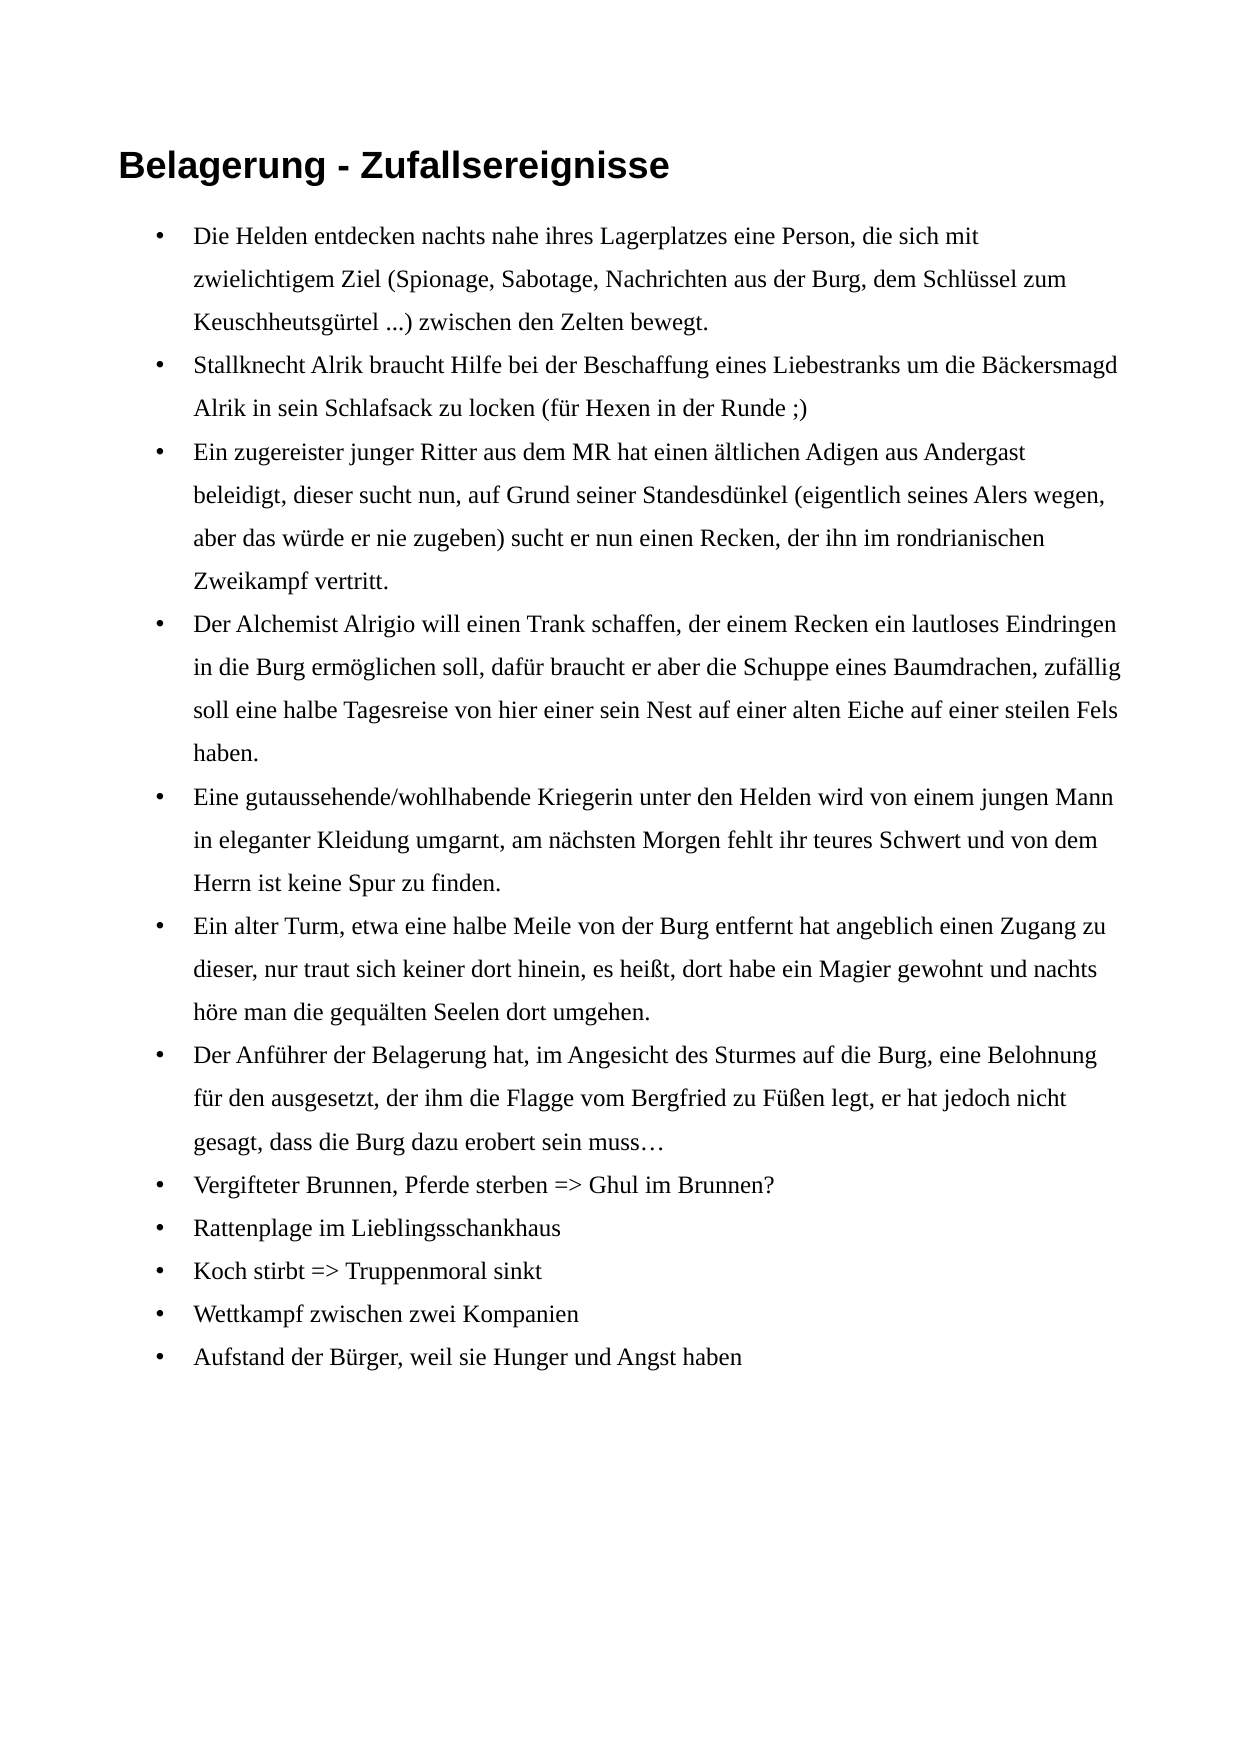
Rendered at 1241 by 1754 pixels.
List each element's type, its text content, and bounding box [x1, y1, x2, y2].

list Koch stirbt => Truppenmoral sinkt [156, 1256, 1122, 1285]
list Eine gutaussehende/wohlhabende Kriegerin unter den Helden wird von einem jungen Mann in eleganter Kleidung umgarnt, am nächsten Morgen fehlt ihr teures Schwert und von dem Herrn ist keine Spur zu finden. [156, 782, 1122, 897]
list Ein zugereister junger Ritter aus dem MR hat einen ältlichen Adigen aus Andergast beleidigt, dieser sucht nun, auf Grund seiner Standesdünkel (eigentlich seines Alers wegen, aber das würde er nie zugeben) sucht er nun einen Recken, der ihn im rondrianischen Zweikampf vertritt. [156, 437, 1122, 595]
list Aufstand der Bürger, weil sie Hunger und Angst haben [156, 1342, 1122, 1371]
list Der Alchemist Alrigio will einen Trank schaffen, der einem Recken ein lautloses Eindringen in die Burg ermöglichen soll, dafür braucht er aber die Schuppe eines Baumdrachen, zufällig soll eine halbe Tagesreise von hier einer sein Nest auf einer alten Eiche auf einer steilen Fels haben. [156, 609, 1122, 767]
list Stallknecht Alrik braucht Hilfe bei der Beschaffung eines Liebestranks um die Bäckersmagd Alrik in sein Schlafsack zu locken (für Hexen in der Runde ;) [156, 350, 1122, 422]
list Wettkampf zwischen zwei Kompanien [156, 1299, 1122, 1328]
list Der Anführer der Belagerung hat, im Angesicht des Sturmes auf die Burg, eine Belohnung für den ausgesetzt, der ihm die Flagge vom Bergfried zu Füßen legt, er hat jedoch nicht gesagt, dass die Burg dazu erobert sein muss… [156, 1040, 1122, 1155]
list Rattenplage im Lieblingsschankhaus [156, 1213, 1122, 1242]
subtitle Belagerung - Zufallsereignisse [118, 143, 1122, 187]
list Die Helden entdecken nachts nahe ihres Lagerplatzes eine Person, die sich mit zwielichtigem Ziel (Spionage, Sabotage, Nachrichten aus der Burg, dem Schlüssel zum Keuschheutsgürtel ...) zwischen den Zelten bewegt. [156, 221, 1122, 336]
list Ein alter Turm, etwa eine halbe Meile von der Burg entfernt hat angeblich einen Zugang zu dieser, nur traut sich keiner dort hinein, es heißt, dort habe ein Magier gewohnt und nachts höre man die gequälten Seelen dort umgehen. [156, 911, 1122, 1026]
list Vergifteter Brunnen, Pferde sterben => Ghul im Brunnen? [156, 1170, 1122, 1198]
